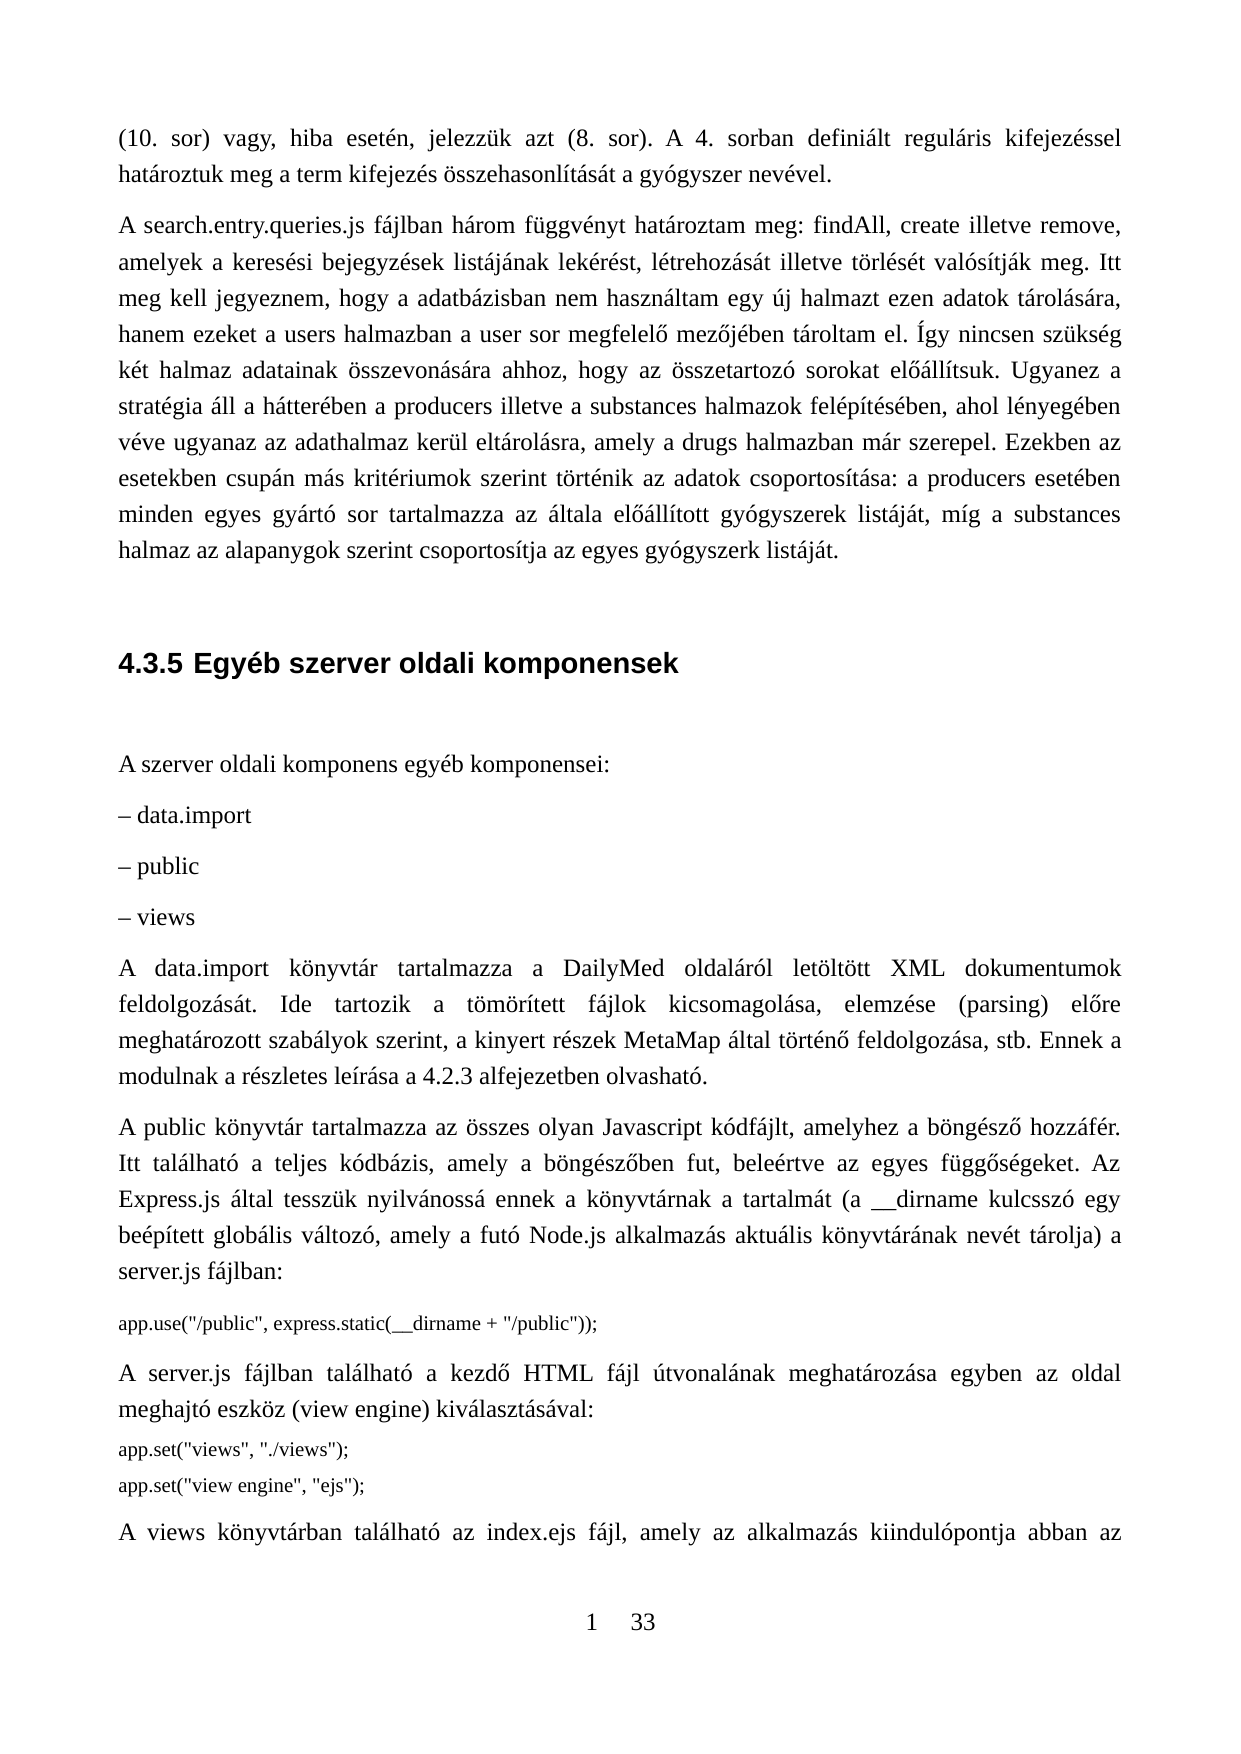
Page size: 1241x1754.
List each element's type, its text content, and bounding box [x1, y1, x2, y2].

subtitle A server.js fájlban található a kezdő HTML fájl útvonalának meghatározása egyben az oldal meghajtó eszköz (view engine) kiválasztásával: [118, 1353, 1122, 1425]
subtitle – data.import [118, 794, 1122, 830]
subtitle A views könyvtárban található az index.ejs fájl, amely az alkalmazás kiindulópontja abban az [118, 1512, 1122, 1548]
subtitle A szerver oldali komponens egyéb komponensei: [118, 743, 1122, 779]
subtitle A public könyvtár tartalmazza az összes olyan Javascript kódfájlt, amelyhez a böngésző hozzáfér. Itt található a teljes kódbázis, amely a böngészőben fut, beleértve az egyes függőségeket. Az Express.js által tesszük nyilvánossá ennek a könyvtárnak a tartalmát (a __dirname kulcsszó egy beépített globális változó, amely a futó Node.js alkalmazás aktuális könyvtárának nevét tárolja) a server.js fájlban: [118, 1107, 1122, 1287]
subtitle – public [118, 845, 1122, 881]
subtitle A search.entry.queries.js fájlban három függvényt határoztam meg: findAll, create illetve remove, amelyek a keresési bejegyzések listájának lekérést, létrehozását illetve törlését valósítják meg. Itt meg kell jegyeznem, hogy a adatbázisban nem használtam egy új halmazt ezen adatok tárolására, hanem ezeket a users halmazban a user sor megfelelő mezőjében tároltam el. Így nincsen szükség két halmaz adatainak összevonására ahhoz, hogy az összetartozó sorokat előállítsuk. Ugyanez a stratégia áll a hátterében a producers illetve a substances halmazok felépítésében, ahol lényegében véve ugyanaz az adathalmaz kerül eltárolásra, amely a drugs halmazban már szerepel. Ezekben az esetekben csupán más kritériumok szerint történik az adatok csoportosítása: a producers esetében minden egyes gyártó sor tartalmazza az általa előállított gyógyszerek listáját, míg a substances halmaz az alapanygok szerint csoportosítja az egyes gyógyszerk listáját. [118, 205, 1122, 566]
subtitle app.set("view engine", "ejs"); [118, 1476, 1122, 1497]
subtitle (10. sor) vagy, hiba esetén, jelezzük azt (8. sor). A 4. sorban definiált reguláris kifejezéssel határoztuk meg a term kifejezés összehasonlítását a gyógyszer nevével. [118, 118, 1122, 190]
subtitle Egyéb szerver oldali komponensek [118, 646, 1122, 680]
subtitle app.use("/public", express.static(__dirname + "/public")); [118, 1302, 1122, 1338]
subtitle – views [118, 896, 1122, 932]
subtitle A data.import könyvtár tartalmazza a DailyMed oldaláról letöltött XML dokumentumok feldolgozását. Ide tartozik a tömörített fájlok kicsomagolása, elemzése (parsing) előre meghatározott szabályok szerint, a kinyert részek MetaMap által történő feldolgozása, stb. Ennek a modulnak a részletes leírása a 4.2.3 alfejezetben olvasható. [118, 947, 1122, 1092]
subtitle app.set("views", "./views"); [118, 1440, 1122, 1461]
